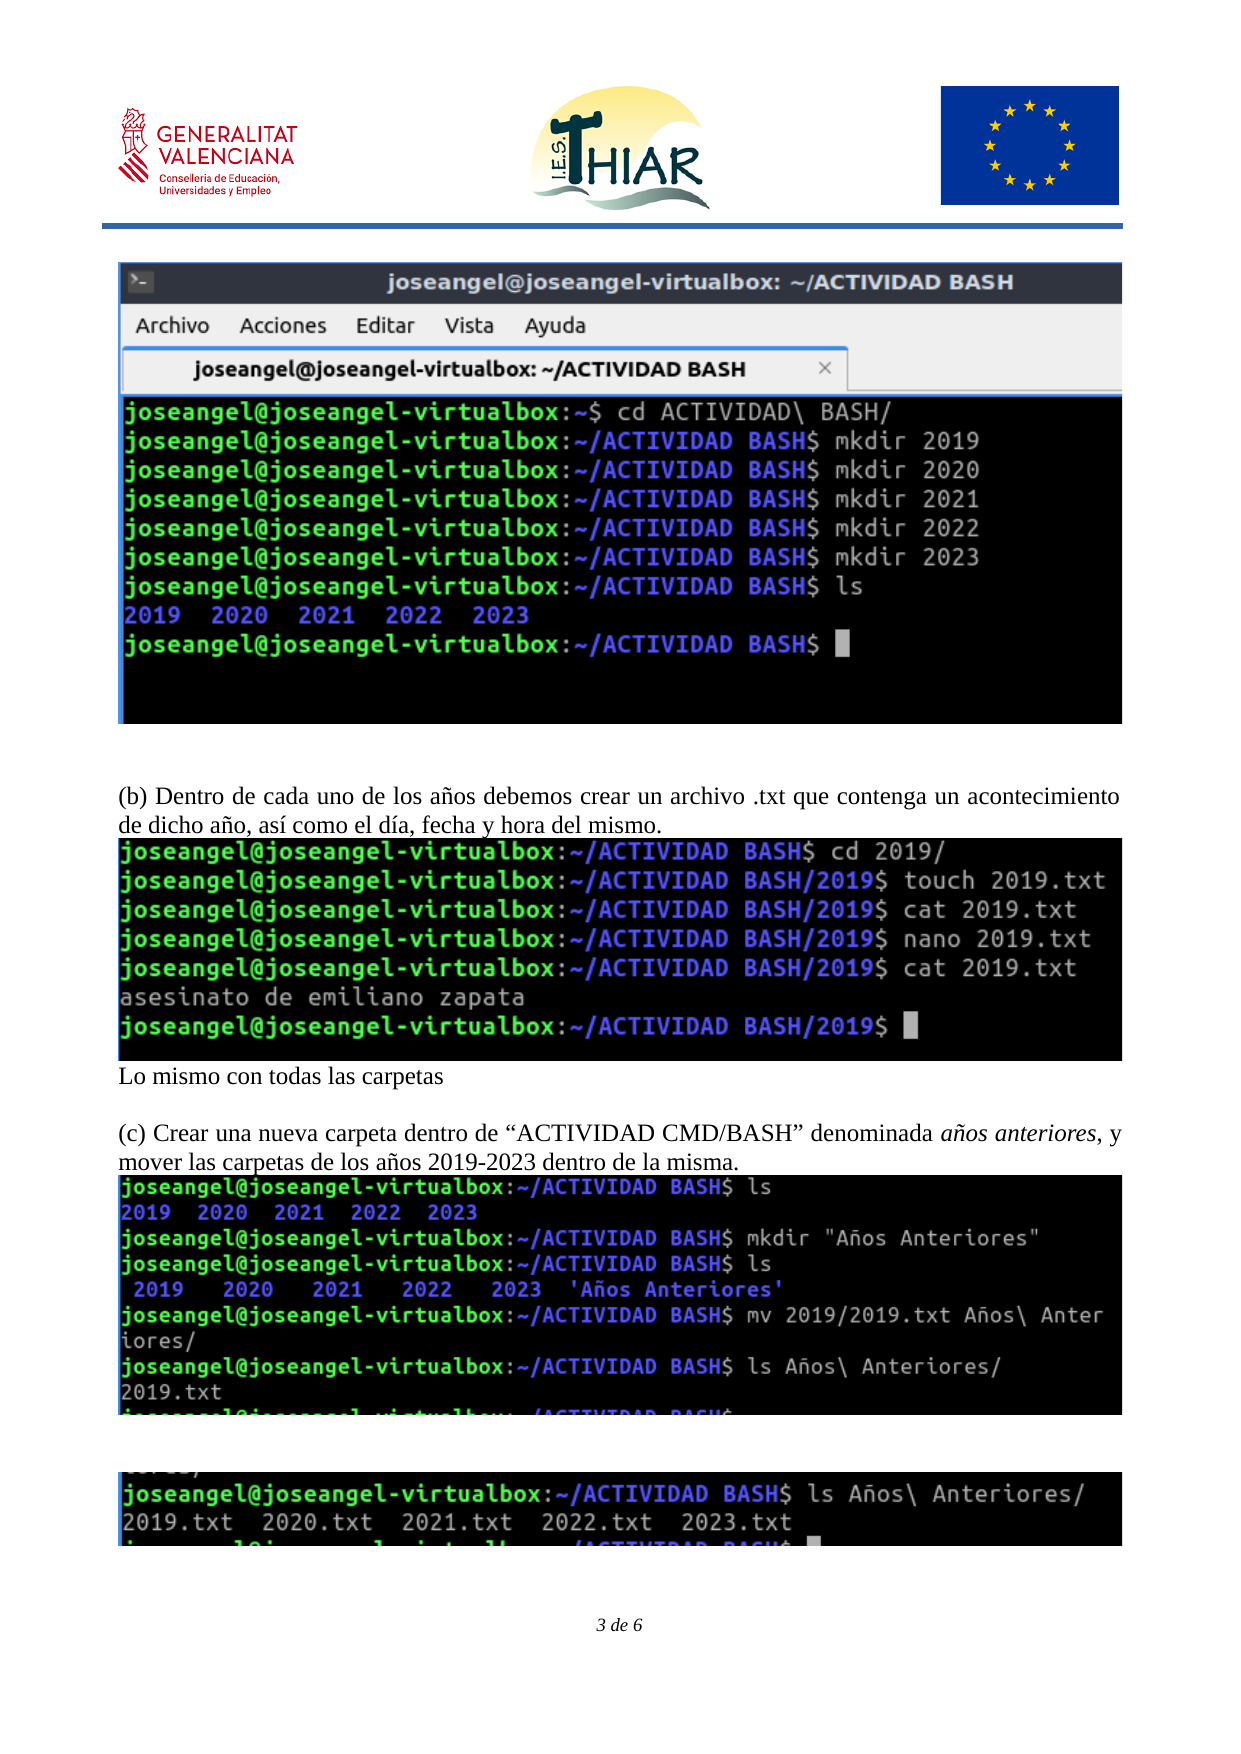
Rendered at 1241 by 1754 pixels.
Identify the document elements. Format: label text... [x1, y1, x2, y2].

picture [118, 262, 1123, 724]
picture [118, 1175, 1123, 1415]
picture [940, 86, 1119, 205]
picture [530, 86, 710, 210]
picture [118, 1472, 1123, 1546]
text (b) Dentro de cada uno de los años debemos crear un archivo .txt que contenga un acontecimiento de dicho año, así como el día, fecha y hora del mismo. [118, 781, 1122, 838]
text Lo mismo con todas las carpetas [118, 1061, 1122, 1089]
picture [112, 103, 308, 206]
text (c) Crear una nueva carpeta dentro de “ACTIVIDAD CMD/BASH” denominada años anteriores, y mover las carpetas de los años 2019-2023 dentro de la misma. [118, 1118, 1122, 1175]
picture [118, 838, 1123, 1061]
